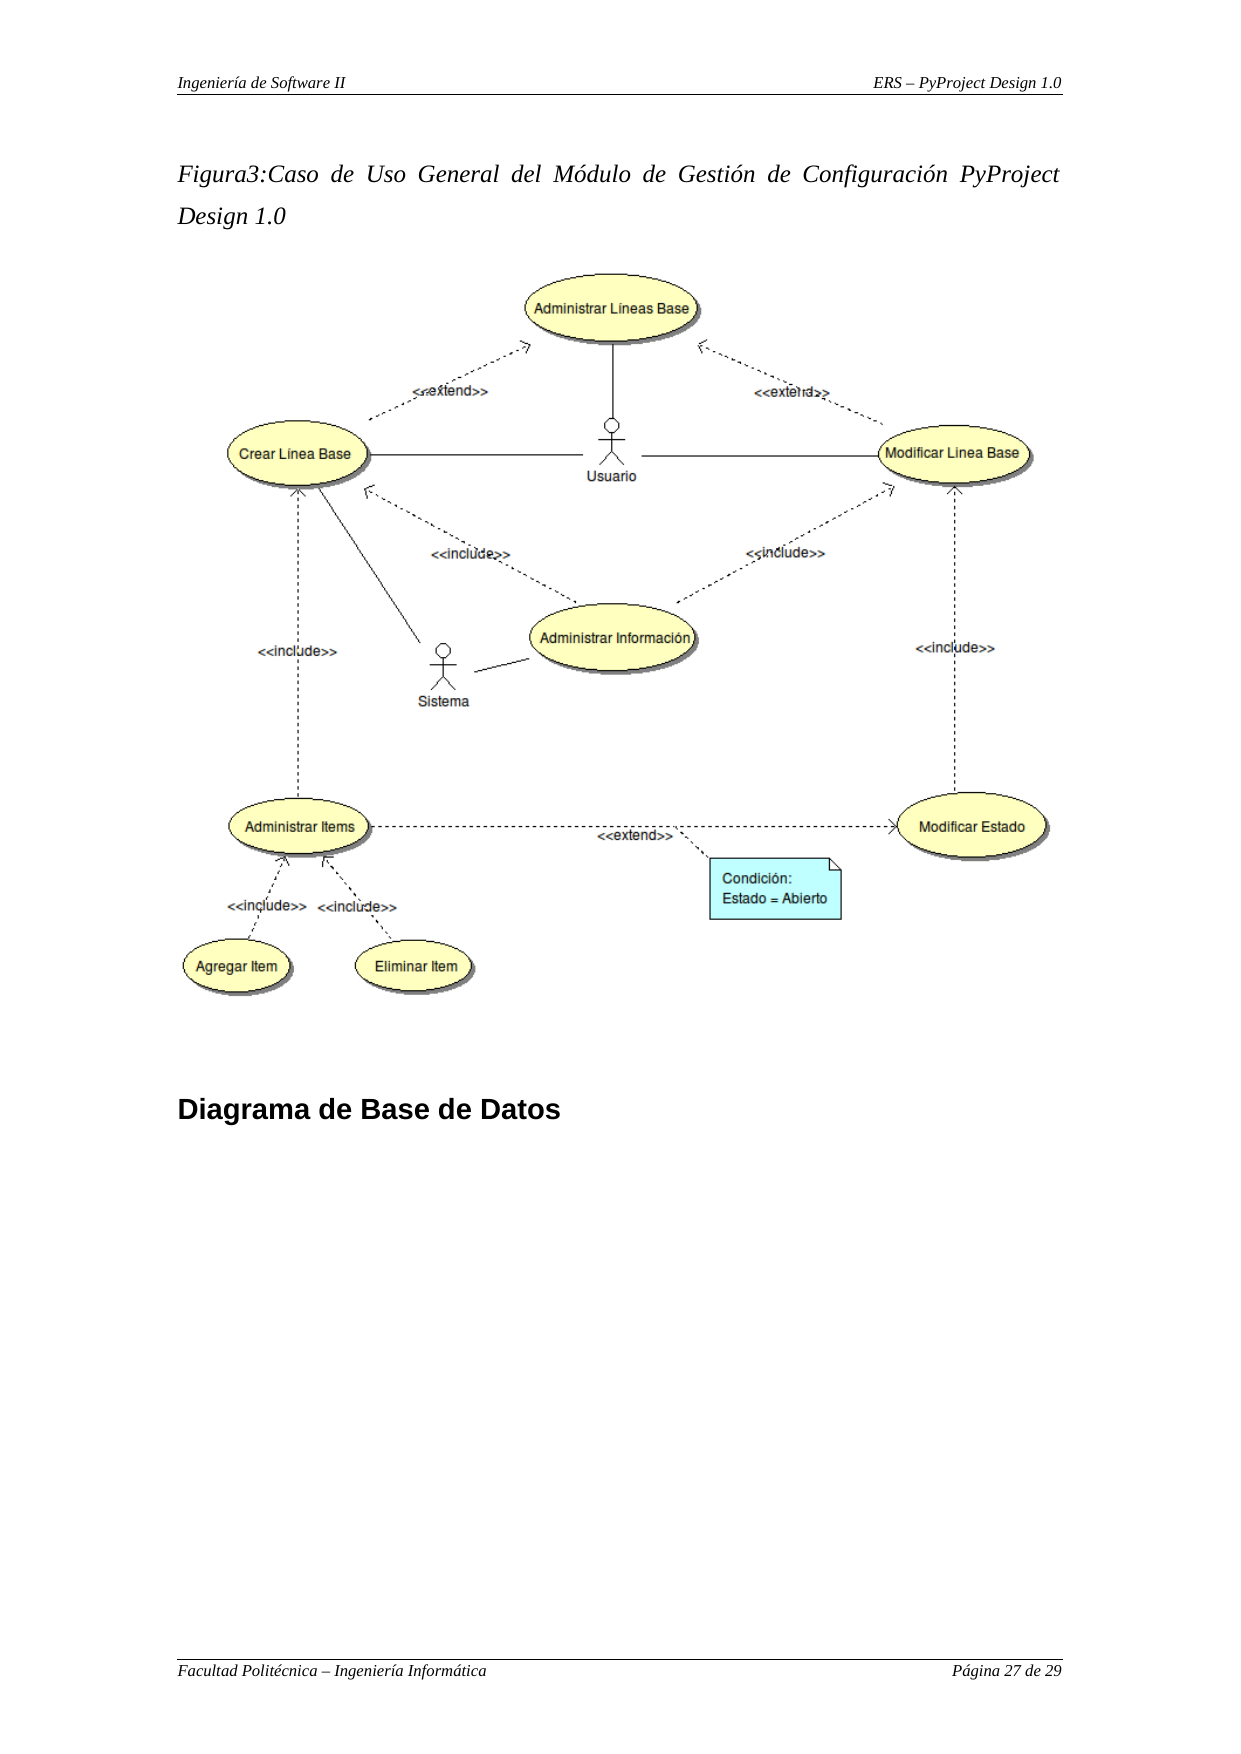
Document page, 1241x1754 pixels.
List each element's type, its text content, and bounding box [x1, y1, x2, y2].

subtitle Diagrama de Base de Datos [177, 1093, 1063, 1125]
picture [177, 255, 1063, 1009]
text Figura3:Caso de Uso General del Módulo de Gestión de Configuración PyProject Design 1.0 [177, 160, 1063, 229]
